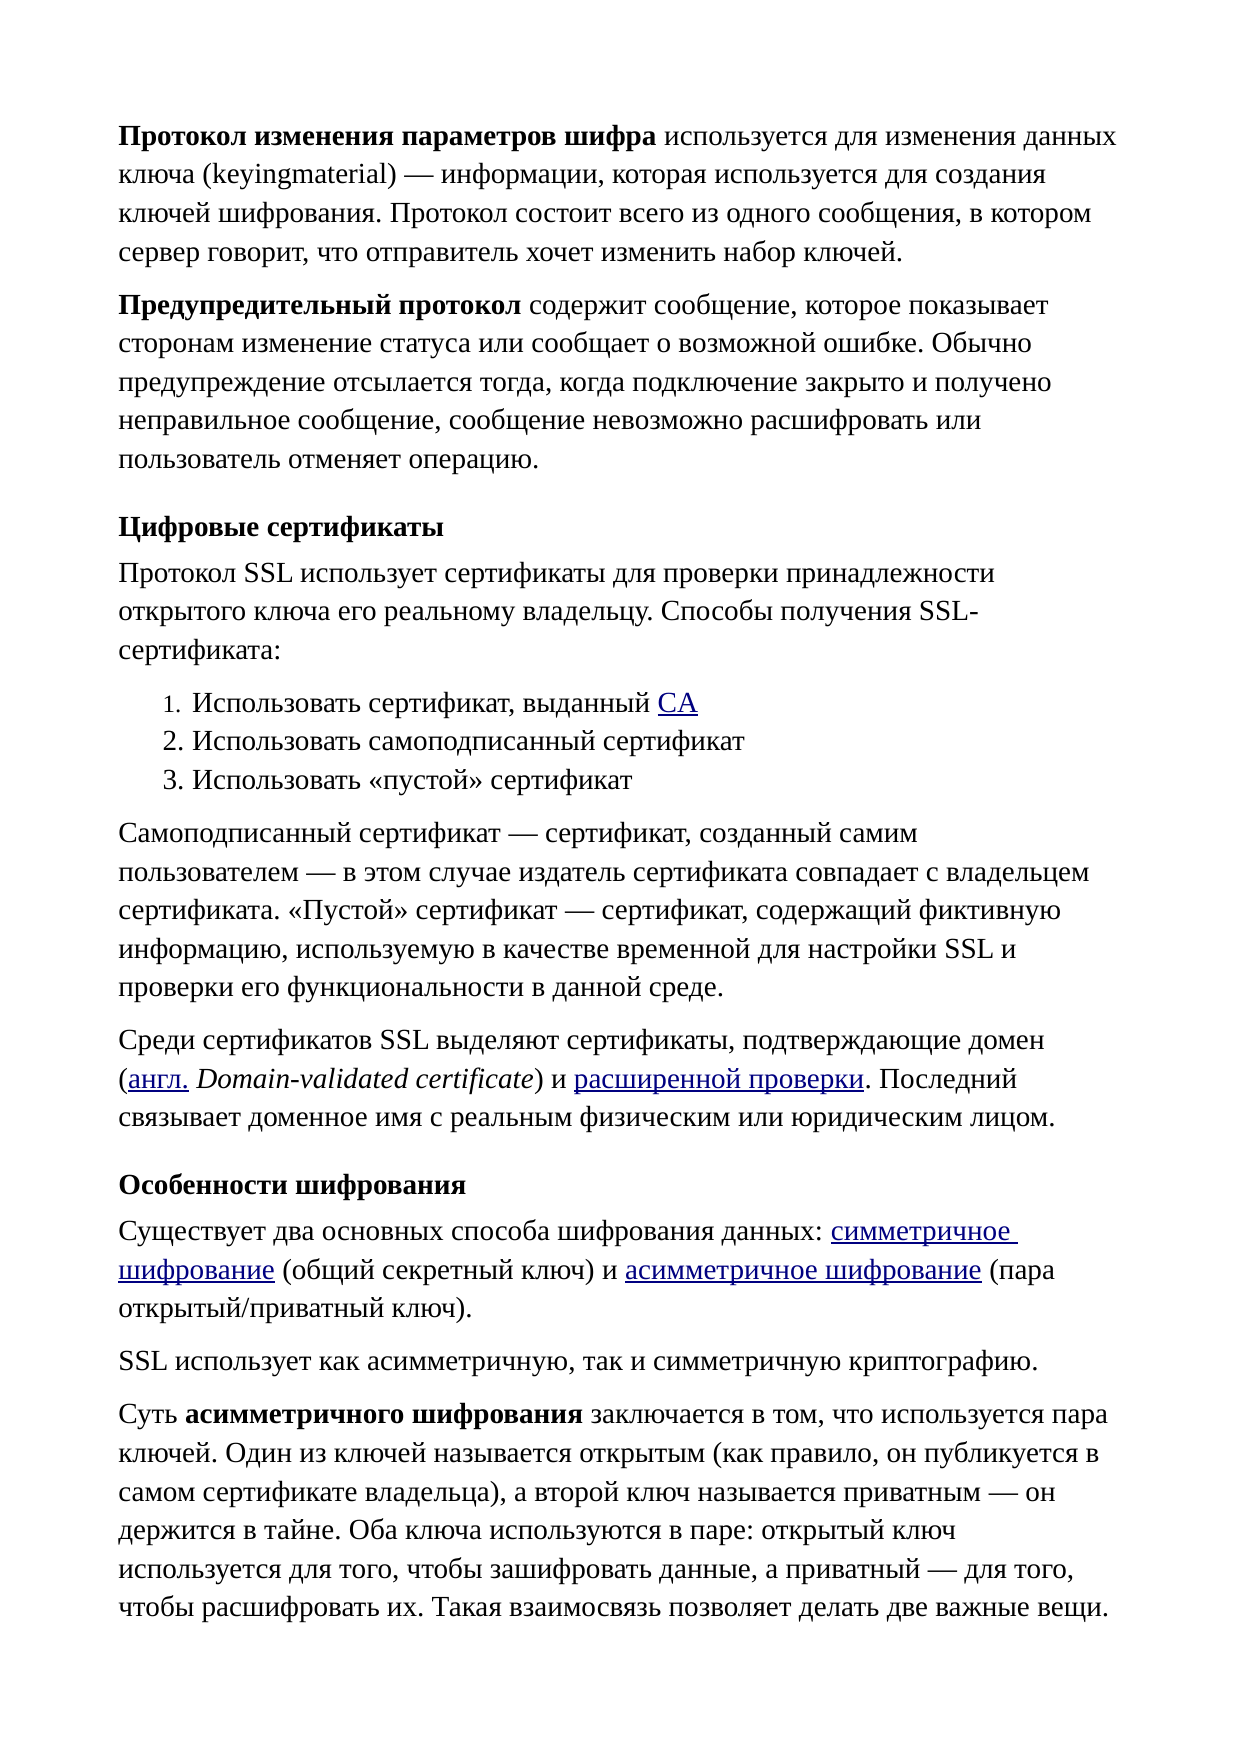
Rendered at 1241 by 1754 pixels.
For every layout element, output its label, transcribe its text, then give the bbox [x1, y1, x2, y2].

text Предупредительный протокол содержит сообщение, которое показывает сторонам изменение статуса или сообщает о возможной ошибке. Обычно предупреждение отсылается тогда, когда подключение закрыто и получено неправильное сообщение, сообщение невозможно расшифровать или пользователь отменяет операцию. [118, 287, 1122, 474]
list Использовать самоподписанный сертификат [162, 723, 1122, 757]
text Среди сертификатов SSL выделяют сертификаты, подтверждающие домен (англ. Domain-validated certificate) и расширенной проверки. Последний связывает доменное имя с реальным физическим или юридическим лицом. [118, 1022, 1122, 1133]
subtitle Особенности шифрования [118, 1167, 1122, 1201]
list Использовать сертификат, выданный CA [162, 685, 1122, 718]
text Самоподписанный сертификат — сертификат, созданный самим пользователем — в этом случае издатель сертификата совпадает с владельцем сертификата. «Пустой» сертификат — сертификат, содержащий фиктивную информацию, используемую в качестве временной для настройки SSL и проверки его функциональности в данной среде. [118, 815, 1122, 1003]
text Существует два основных способа шифрования данных: симметричное шифрование (общий секретный ключ) и асимметричное шифрование (пара открытый/приватный ключ). [118, 1213, 1122, 1324]
text SSL использует как асимметричную, так и симметричную криптографию. [118, 1343, 1122, 1377]
list Использовать «пустой» сертификат [162, 762, 1122, 796]
text Протокол SSL использует сертификаты для проверки принадлежности открытого ключа его реальному владельцу. Способы получения SSL-сертификата: [118, 555, 1122, 665]
text Протокол изменения параметров шифра используется для изменения данных ключа (keyingmaterial) — информации, которая используется для создания ключей шифрования. Протокол состоит всего из одного сообщения, в котором сервер говорит, что отправитель хочет изменить набор ключей. [118, 118, 1122, 267]
text Суть асимметричного шифрования заключается в том, что используется пара ключей. Один из ключей называется открытым (как правило, он публикуется в самом сертификате владельца), а второй ключ называется приватным — он держится в тайне. Оба ключа используются в паре: открытый ключ используется для того, чтобы зашифровать данные, а приватный — для того, чтобы расшифровать их. Такая взаимосвязь позволяет делать две важные вещи. [118, 1397, 1122, 1623]
subtitle Цифровые сертификаты [118, 509, 1122, 542]
